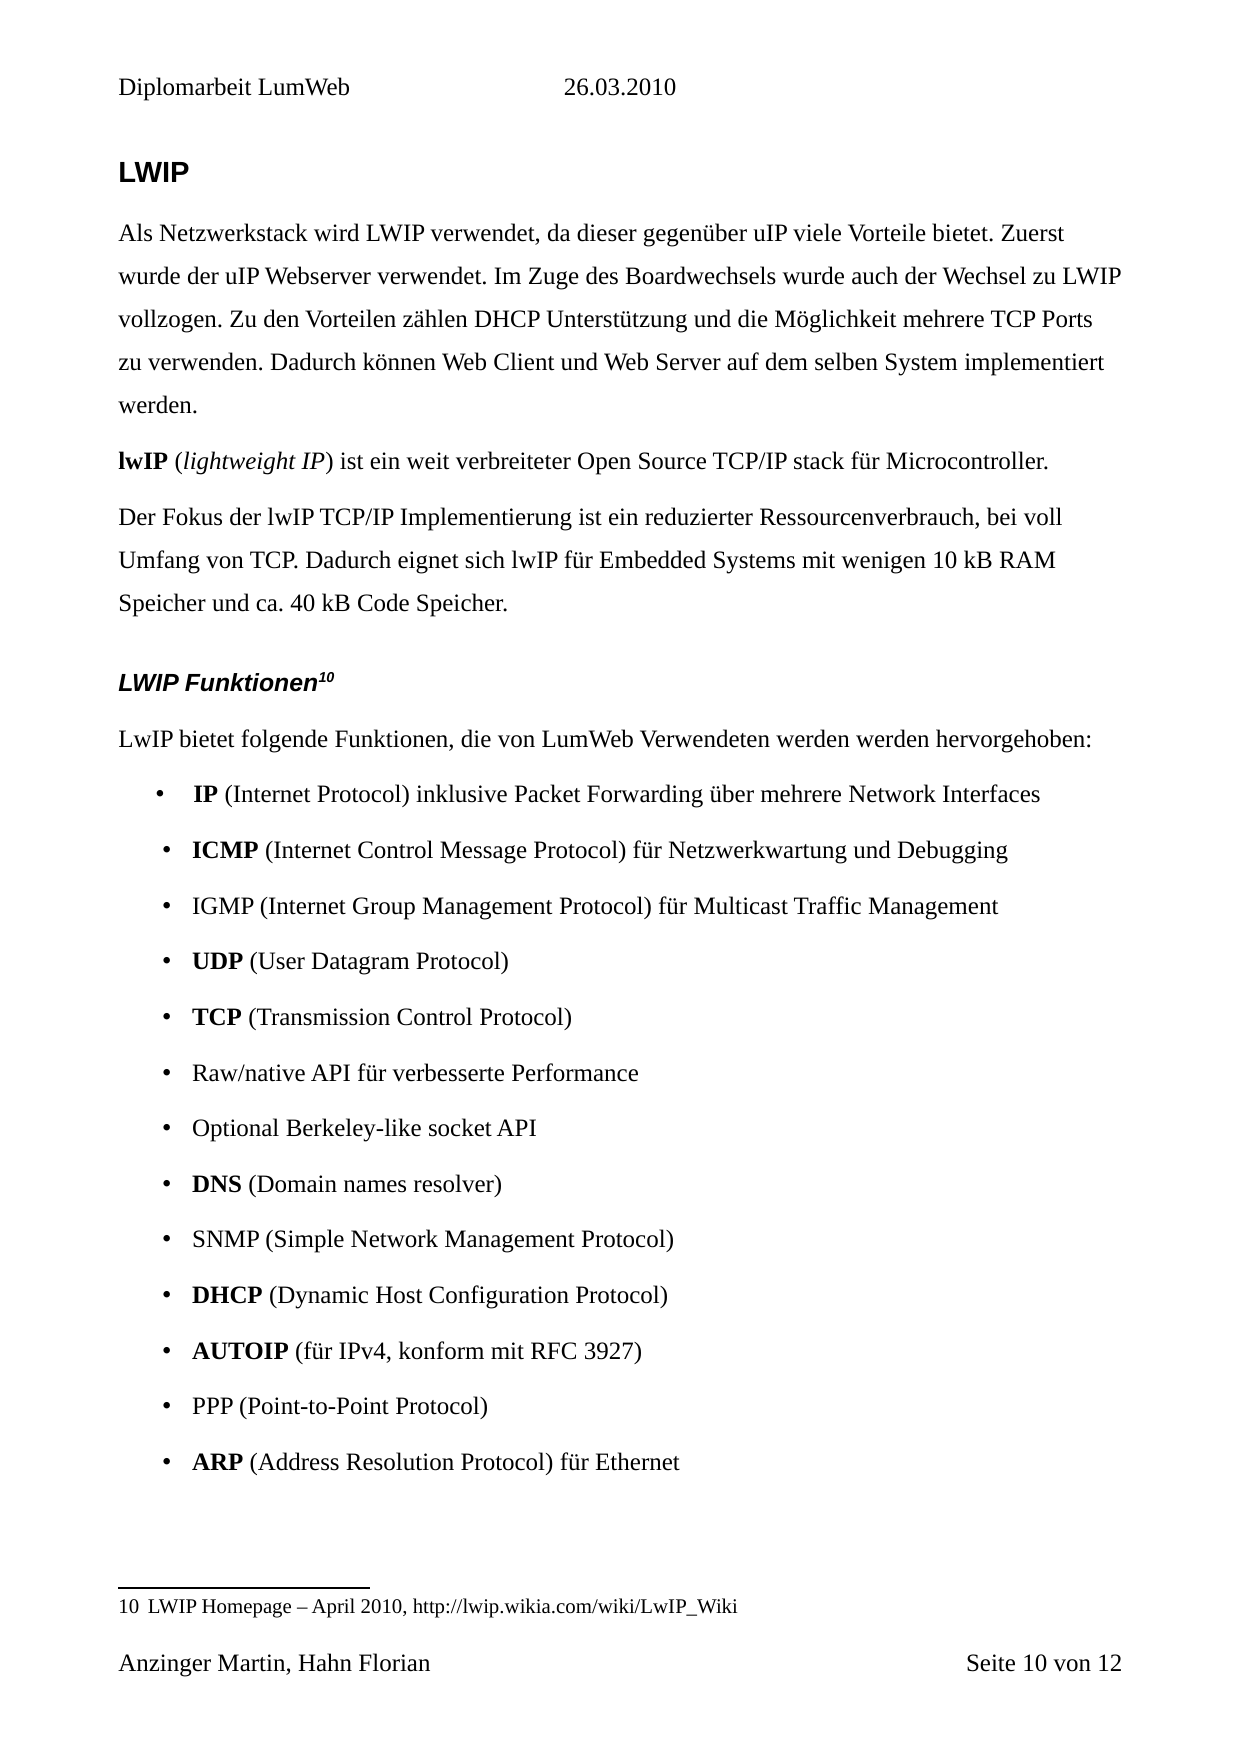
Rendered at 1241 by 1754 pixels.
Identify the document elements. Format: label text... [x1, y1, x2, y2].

list PPP (Point-to-Point Protocol) [162, 1391, 1122, 1420]
list IP (Internet Protocol) inklusive Packet Forwarding über mehrere Network Interfaces [156, 779, 1122, 808]
list DNS (Domain names resolver) [162, 1169, 1122, 1198]
text Der Fokus der lwIP TCP/IP Implementierung ist ein reduzierter Ressourcenverbrauch, bei voll Umfang von TCP. Dadurch eignet sich lwIP für Embedded Systems mit wenigen 10 kB RAM Speicher und ca. 40 kB Code Speicher. [118, 502, 1122, 617]
list SNMP (Simple Network Management Protocol) [162, 1224, 1122, 1253]
text LWIP Homepage – April 2010, http://lwip.wikia.com/wiki/LwIP_Wiki [118, 1594, 1122, 1618]
list TCP (Transmission Control Protocol) [162, 1002, 1122, 1031]
list Optional Berkeley-like socket API [162, 1113, 1122, 1142]
text LwIP bietet folgende Funktionen, die von LumWeb Verwendeten werden werden hervorgehoben: [118, 724, 1122, 753]
list AUTOIP (für IPv4, konform mit RFC 3927) [162, 1336, 1122, 1364]
list ICMP (Internet Control Message Protocol) für Netzwerkwartung und Debugging [162, 835, 1122, 864]
list Raw/native API für verbesserte Performance [162, 1058, 1122, 1086]
text lwIP (lightweight IP) ist ein weit verbreiteter Open Source TCP/IP stack für Microcontroller. [118, 446, 1122, 475]
list ARP (Address Resolution Protocol) für Ethernet [162, 1447, 1122, 1476]
subtitle LWIP Funktionen [118, 668, 1122, 697]
text Als Netzwerkstack wird LWIP verwendet, da dieser gegenüber uIP viele Vorteile bietet. Zuerst wurde der uIP Webserver verwendet. Im Zuge des Boardwechsels wurde auch der Wechsel zu LWIP vollzogen. Zu den Vorteilen zählen DHCP Unterstützung und die Möglichkeit mehrere TCP Ports zu verwenden. Dadurch können Web Client und Web Server auf dem selben System implementiert werden. [118, 218, 1122, 419]
subtitle LWIP [118, 155, 1122, 189]
list IGMP (Internet Group Management Protocol) für Multicast Traffic Management [162, 891, 1122, 919]
list DHCP (Dynamic Host Configuration Protocol) [162, 1280, 1122, 1309]
list UDP (User Datagram Protocol) [162, 946, 1122, 975]
